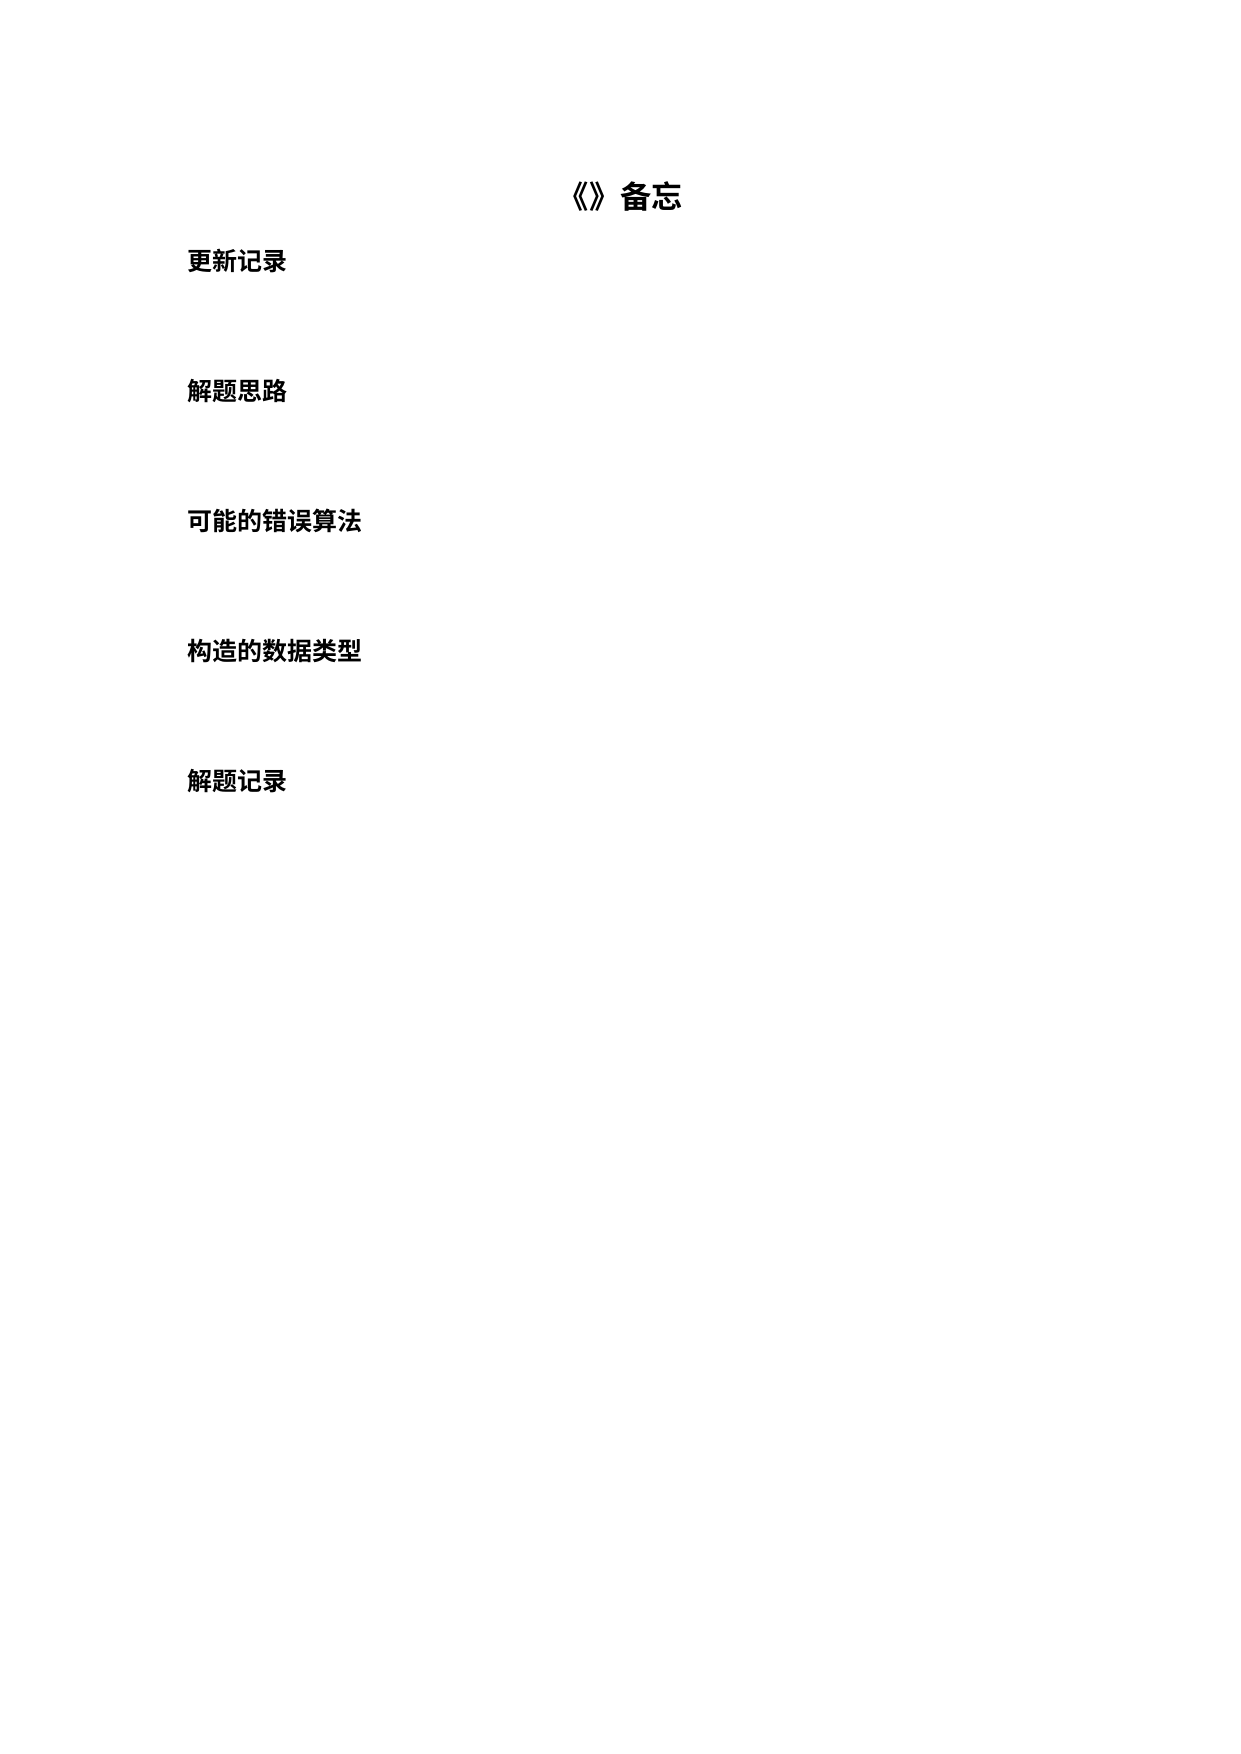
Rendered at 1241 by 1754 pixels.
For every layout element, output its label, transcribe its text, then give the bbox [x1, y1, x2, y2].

text 《》备忘 [187, 162, 1053, 227]
text 构造的数据类型 [187, 617, 1053, 682]
text 可能的错误算法 [187, 487, 1053, 552]
text 解题思路 [187, 357, 1053, 422]
text 解题记录 [187, 747, 1053, 812]
text 更新记录 [187, 227, 1053, 292]
